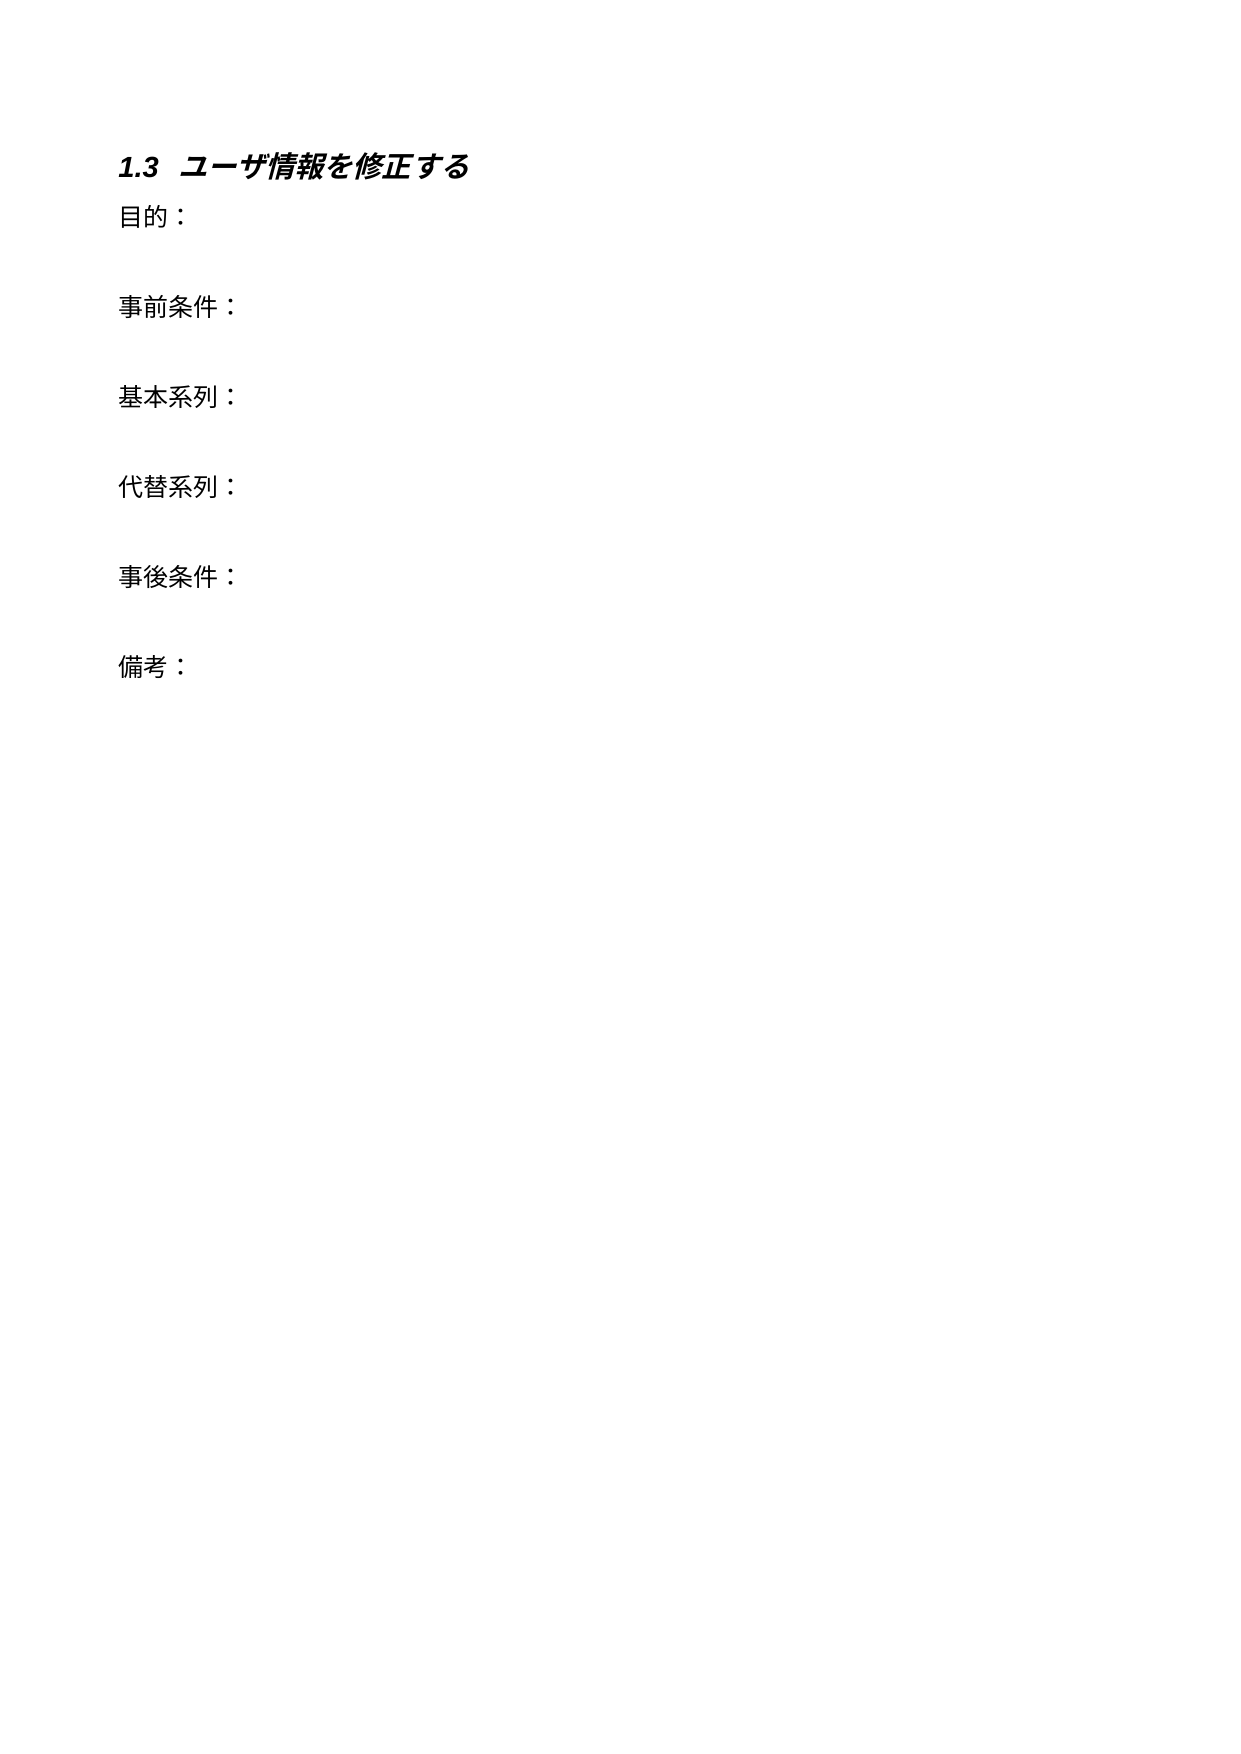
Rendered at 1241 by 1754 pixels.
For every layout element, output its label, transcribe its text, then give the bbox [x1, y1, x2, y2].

text 基本系列： [118, 378, 1122, 414]
text 備考： [118, 648, 1122, 684]
text 目的： [118, 198, 1122, 234]
text 事後条件： [118, 558, 1122, 594]
subtitle ユーザ情報を修正する [118, 143, 1122, 185]
text 事前条件： [118, 288, 1122, 324]
text 代替系列： [118, 468, 1122, 504]
